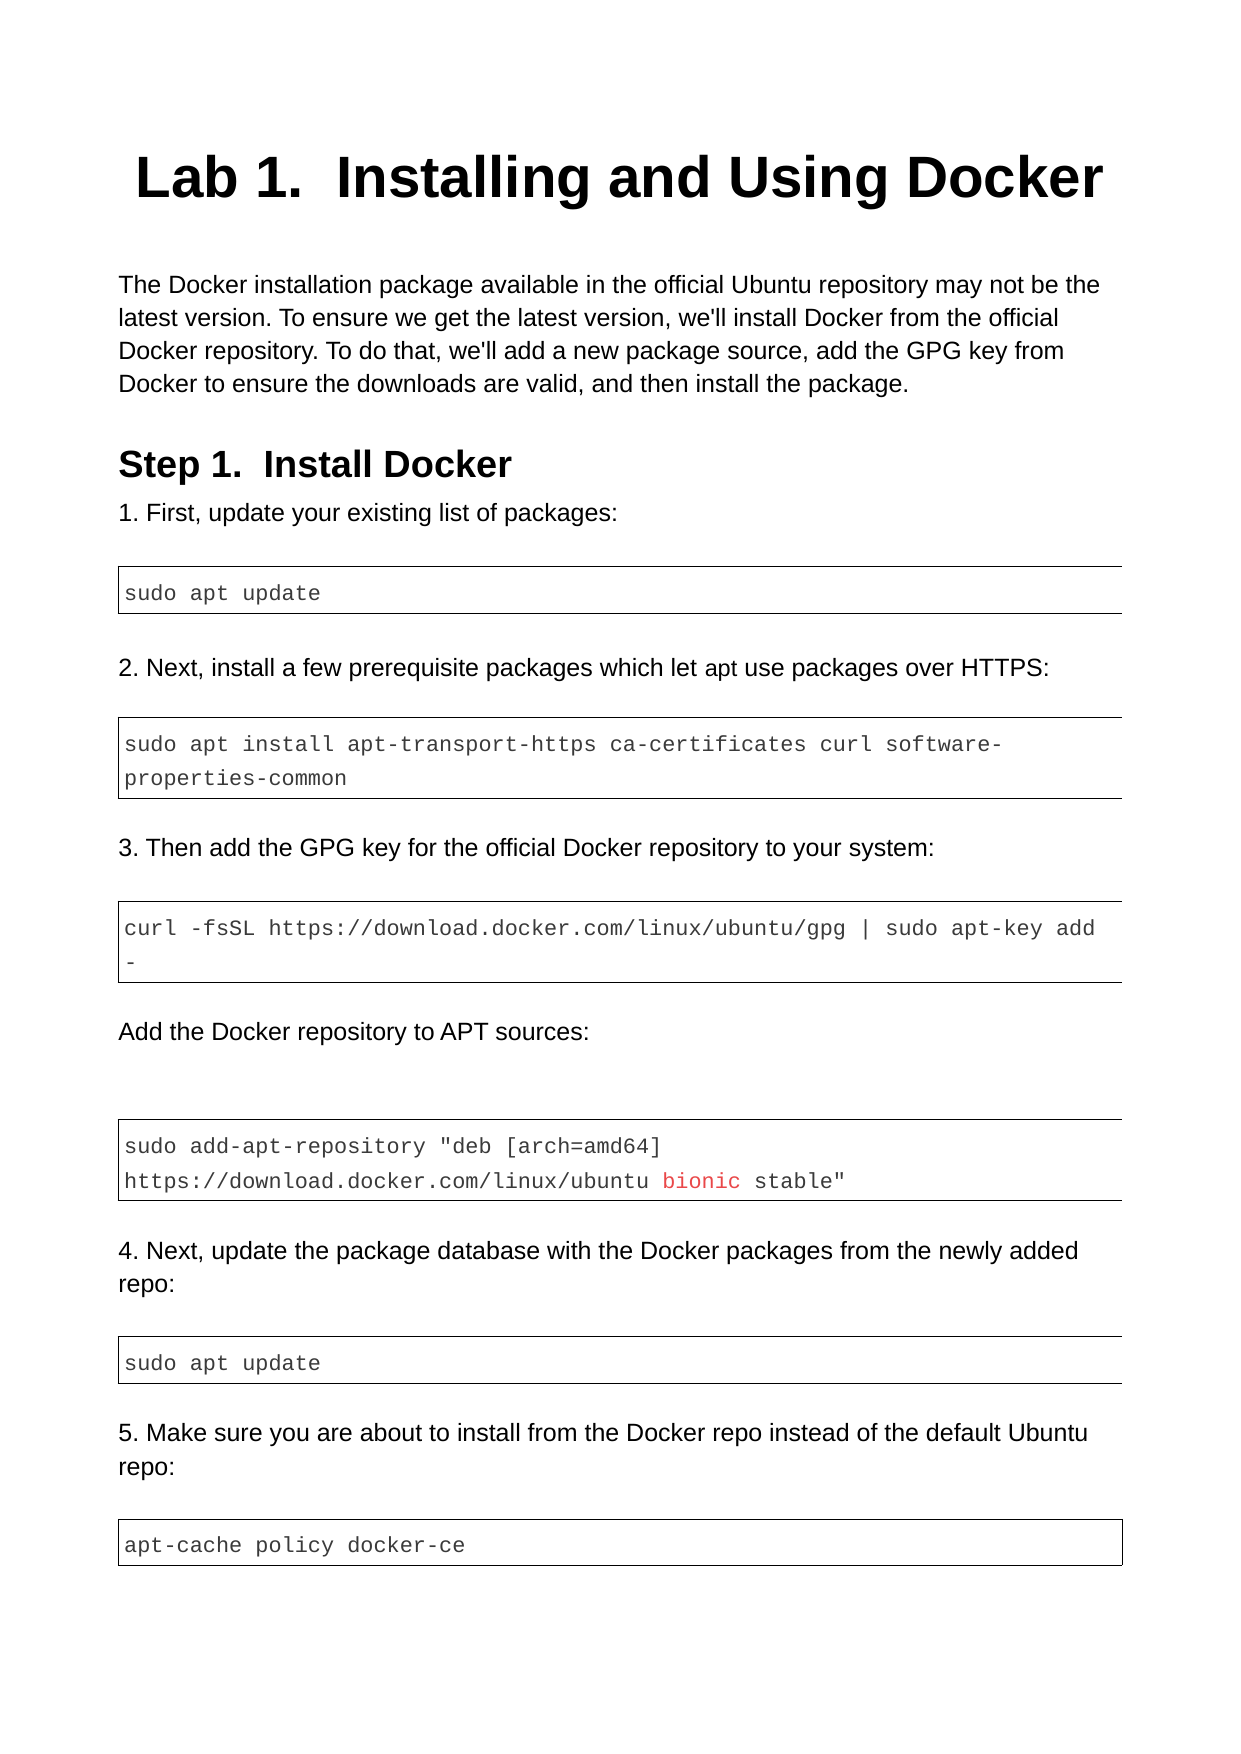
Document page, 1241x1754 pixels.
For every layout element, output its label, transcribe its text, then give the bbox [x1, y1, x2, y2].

text 3. Then add the GPG key for the official Docker repository to your system: [118, 833, 1122, 862]
text 4. Next, update the package database with the Docker packages from the newly added repo: [118, 1236, 1122, 1297]
table_header sudo apt update [119, 1337, 1122, 1383]
title Lab 1. Installing and Using Docker [118, 143, 1122, 210]
table_header sudo add-apt-repository "deb [arch=amd64] https://download.docker.com/linux/ubuntu bionic stable" [119, 1120, 1122, 1200]
text 2. Next, install a few prerequisite packages which let apt use packages over HTTPS: [118, 648, 1122, 682]
table_header apt-cache policy docker-ce [119, 1520, 1122, 1565]
table_header sudo apt update [119, 567, 1122, 612]
text 5. Make sure you are about to install from the Docker repo instead of the default Ubuntu repo: [118, 1418, 1122, 1480]
text Add the Docker repository to APT sources: [118, 1017, 1122, 1046]
table_header sudo apt install apt-transport-https ca-certificates curl software-properties-common [119, 718, 1122, 798]
text The Docker installation package available in the official Ubuntu repository may not be the latest version. To ensure we get the latest version, we'll install Docker from the official Docker repository. To do that, we'll add a new package source, add the GPG key from Docker to ensure the downloads are valid, and then install the package. [118, 270, 1122, 398]
text 1. First, update your existing list of packages: [118, 498, 1122, 527]
subtitle Step 1. Install Docker [118, 442, 1122, 486]
table_header curl -fsSL https://download.docker.com/linux/ubuntu/gpg | sudo apt-key add - [119, 902, 1122, 982]
